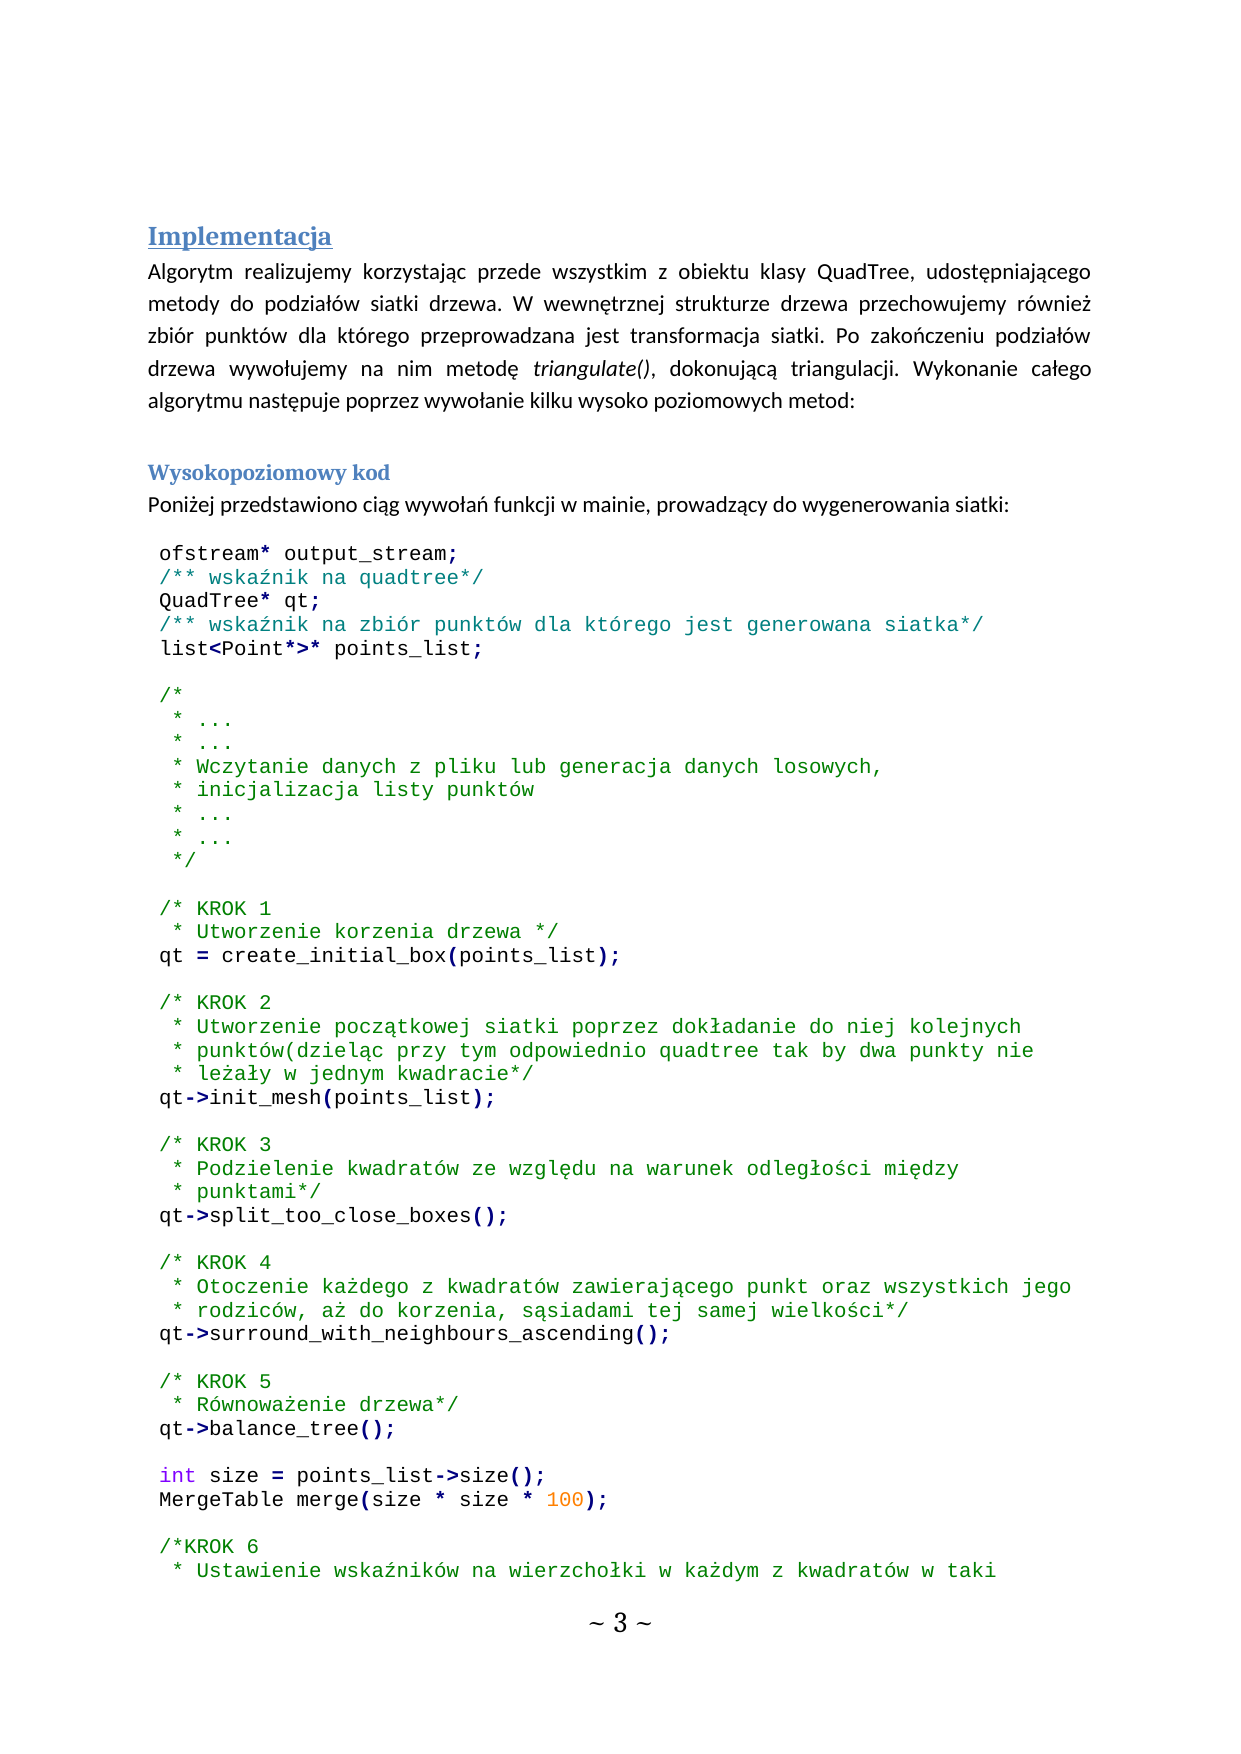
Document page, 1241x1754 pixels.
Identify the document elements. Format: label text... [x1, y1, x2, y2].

subtitle Wysokopoziomowy kod [148, 460, 1093, 486]
text Algorytm realizujemy korzystając przede wszystkim z obiektu klasy QuadTree, udostępniającego metody do podziałów siatki drzewa. W wewnętrznej strukturze drzewa przechowujemy również zbiór punktów dla którego przeprowadzana jest transformacja siatki. Po zakończeniu podziałów drzewa wywołujemy na nim metodę triangulate(), dokonującą triangulacji. Wykonanie całego algorytmu następuje poprzez wywołanie kilku wysoko poziomowych metod: [148, 257, 1093, 414]
table_header ofstream* output_stream; /** wskaźnik na quadtree*/ QuadTree* qt; /** wskaźnik na zbiór punktów dla którego jest generowana siatka*/ list<Point*>* points_list; /* * ... * ... * Wczytanie danych z pliku lub generacja danych losowych, * inicjalizacja listy punktów * ... * ... */ /* KROK 1 * Utworzenie korzenia drzewa */ qt = create_initial_box(points_list); /* KROK 2 * Utworzenie początkowej siatki poprzez dokładanie do niej kolejnych * punktów(dzieląc przy tym odpowiednio quadtree tak by dwa punkty nie * leżały w jednym kwadracie*/ qt->init_mesh(points_list); /* KROK 3 * Podzielenie kwadratów ze względu na warunek odległości między * punktami*/ qt->split_too_close_boxes(); /* KROK 4 * Otoczenie każdego z kwadratów zawierającego punkt oraz wszystkich jego * rodziców, aż do korzenia, sąsiadami tej samej wielkości*/ qt->surround_with_neighbours_ascending(); /* KROK 5 * Równoważenie drzewa*/ qt->balance_tree(); int size = points_list->size(); MergeTable merge(size * size * 100); /*KROK 6 * Ustawienie wskaźników na wierzchołki w każdym z kwadratów w taki [148, 543, 1107, 1583]
subtitle Implementacja [148, 221, 1093, 253]
text Poniżej przedstawiono ciąg wywołań funkcji w mainie, prowadzący do wygenerowania siatki: [148, 490, 1093, 518]
